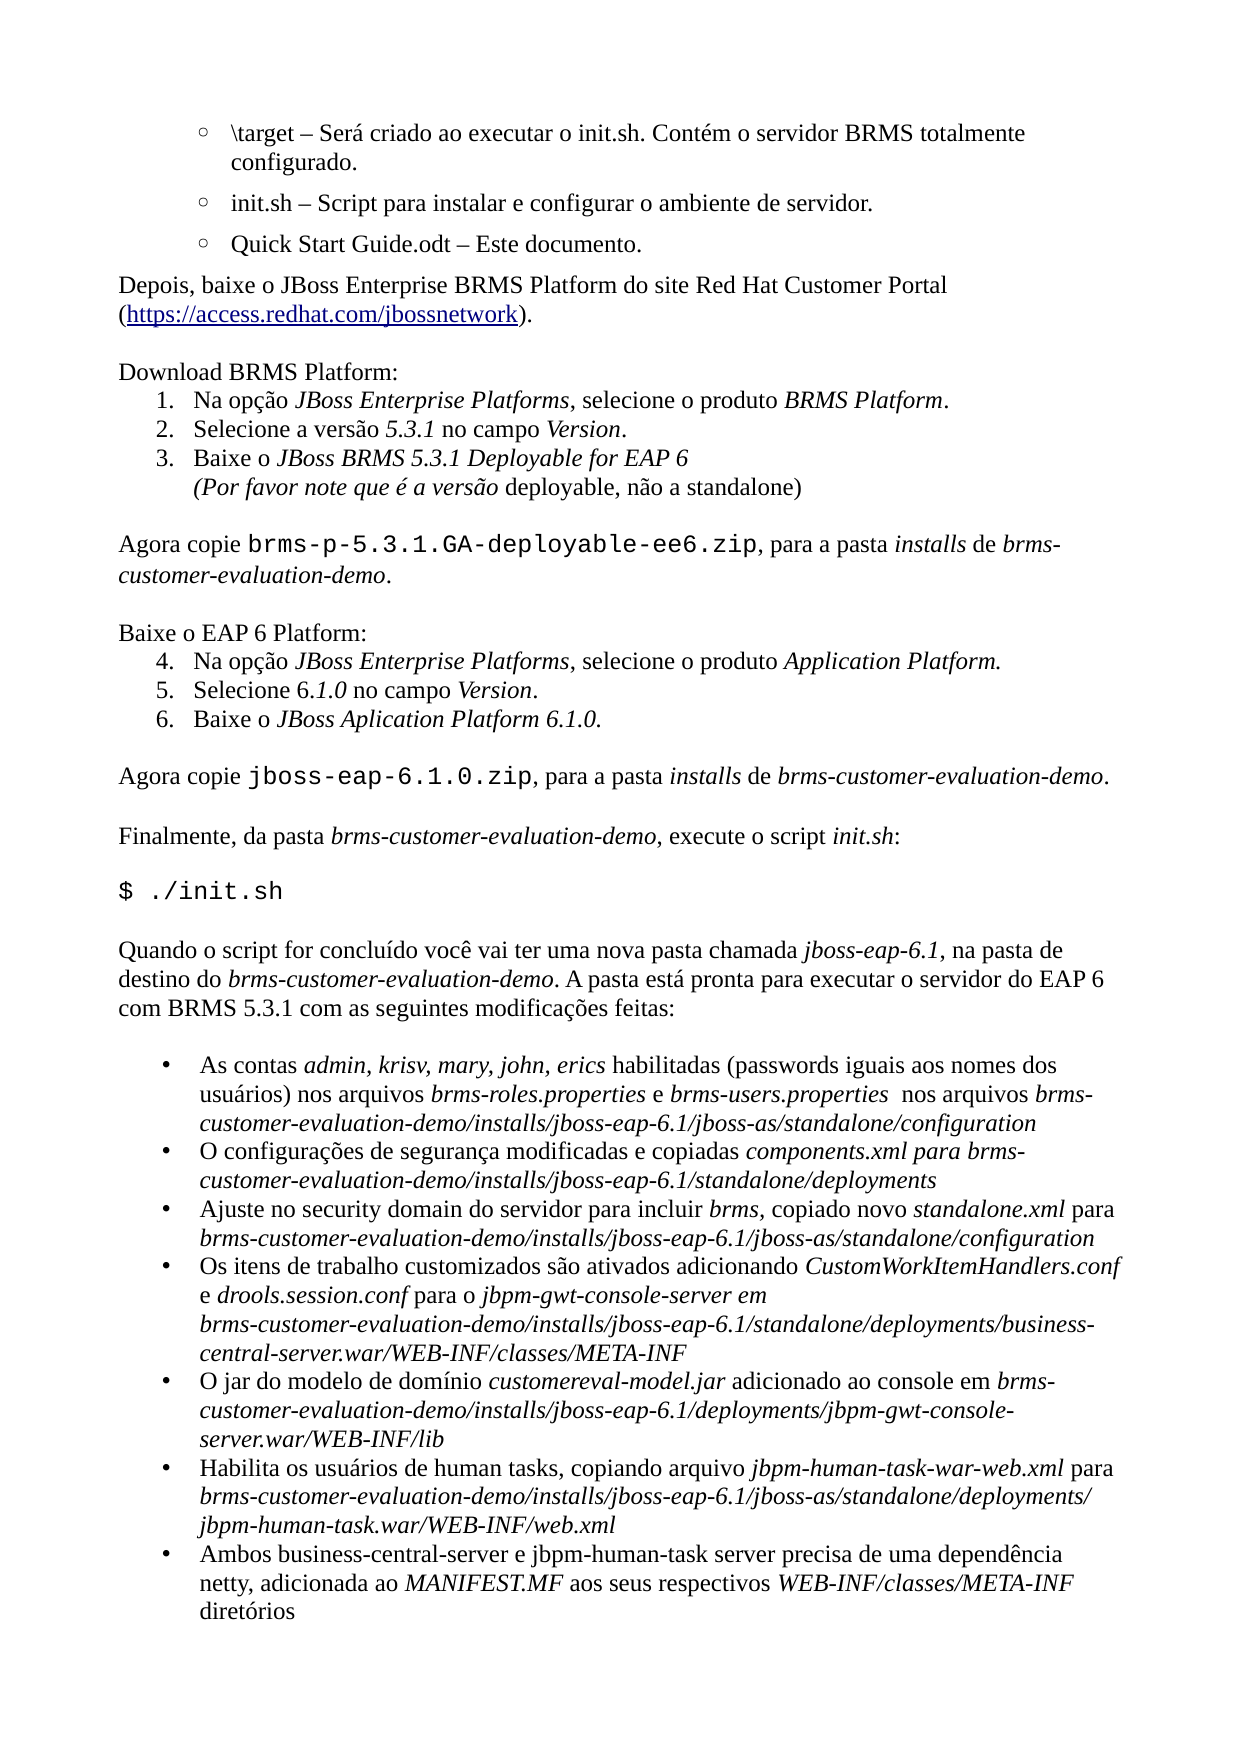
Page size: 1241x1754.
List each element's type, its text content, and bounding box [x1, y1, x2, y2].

list As contas admin, krisv, mary, john, erics habilitadas (passwords iguais aos nomes dos usuários) nos arquivos brms-roles.properties e brms-users.properties nos arquivos brms-customer-evaluation-demo/installs/jboss-eap-6.1/jboss-as/standalone/configuration [162, 1050, 1122, 1136]
list Na opção JBoss Enterprise Platforms, selecione o produto Application Platform. [156, 646, 1122, 675]
list Selecione 6.1.0 no campo Version. [156, 675, 1122, 704]
list Quick Start Guide.odt – Este documento. [193, 229, 1122, 258]
text Agora copie brms-p-5.3.1.GA-deployable-ee6.zip, para a pasta installs de brms-customer-evaluation-demo. [118, 529, 1122, 589]
list Baixe o JBoss BRMS 5.3.1 Deployable for EAP 6 (Por favor note que é a versão deployable, não a standalone) [156, 443, 1122, 501]
text Download BRMS Platform: [118, 328, 1122, 386]
text $ ./init.sh [118, 878, 1122, 907]
text Agora copie jboss-eap-6.1.0.zip, para a pasta installs de brms-customer-evaluation-demo. [118, 761, 1122, 792]
list O jar do modelo de domínio customereval-model.jar adicionado ao console em brms-customer-evaluation-demo/installs/jboss-eap-6.1/deployments/jbpm-gwt-console-server.war/WEB-INF/lib [162, 1366, 1122, 1453]
list \target – Será criado ao executar o init.sh. Contém o servidor BRMS totalmente configurado. [193, 118, 1122, 176]
list Os itens de trabalho customizados são ativados adicionando CustomWorkItemHandlers.conf e drools.session.conf para o jbpm-gwt-console-server em brms-customer-evaluation-demo/installs/jboss-eap-6.1/standalone/deployments/business-central-server.war/WEB-INF/classes/META-INF [162, 1251, 1122, 1366]
text Quando o script for concluído você vai ter uma nova pasta chamada jboss-eap-6.1, na pasta de destino do brms-customer-evaluation-demo. A pasta está pronta para executar o servidor do EAP 6 com BRMS 5.3.1 com as seguintes modificações feitas: [118, 935, 1122, 1021]
text Baixe o EAP 6 Platform: [118, 618, 1122, 646]
list Habilita os usuários de human tasks, copiando arquivo jbpm-human-task-war-web.xml para brms-customer-evaluation-demo/installs/jboss-eap-6.1/jboss-as/standalone/deployments/jbpm-human-task.war/WEB-INF/web.xml [162, 1453, 1122, 1539]
list Ajuste no security domain do servidor para incluir brms, copiado novo standalone.xml para brms-customer-evaluation-demo/installs/jboss-eap-6.1/jboss-as/standalone/configuration [162, 1194, 1122, 1251]
list Selecione a versão 5.3.1 no campo Version. [156, 414, 1122, 443]
list Baixe o JBoss Aplication Platform 6.1.0. [156, 704, 1122, 733]
list init.sh – Script para instalar e configurar o ambiente de servidor. [193, 188, 1122, 217]
text Finalmente, da pasta brms-customer-evaluation-demo, execute o script init.sh: [118, 821, 1122, 850]
list Ambos business-central-server e jbpm-human-task server precisa de uma dependência netty, adicionada ao MANIFEST.MF aos seus respectivos WEB-INF/classes/META-INF diretórios [162, 1539, 1122, 1625]
list O configurações de segurança modificadas e copiadas components.xml para brms-customer-evaluation-demo/installs/jboss-eap-6.1/standalone/deployments [162, 1136, 1122, 1194]
text Depois, baixe o JBoss Enterprise BRMS Platform do site Red Hat Customer Portal (https://access.redhat.com/jbossnetwork). [118, 271, 1122, 328]
list Na opção JBoss Enterprise Platforms, selecione o produto BRMS Platform. [156, 386, 1122, 414]
